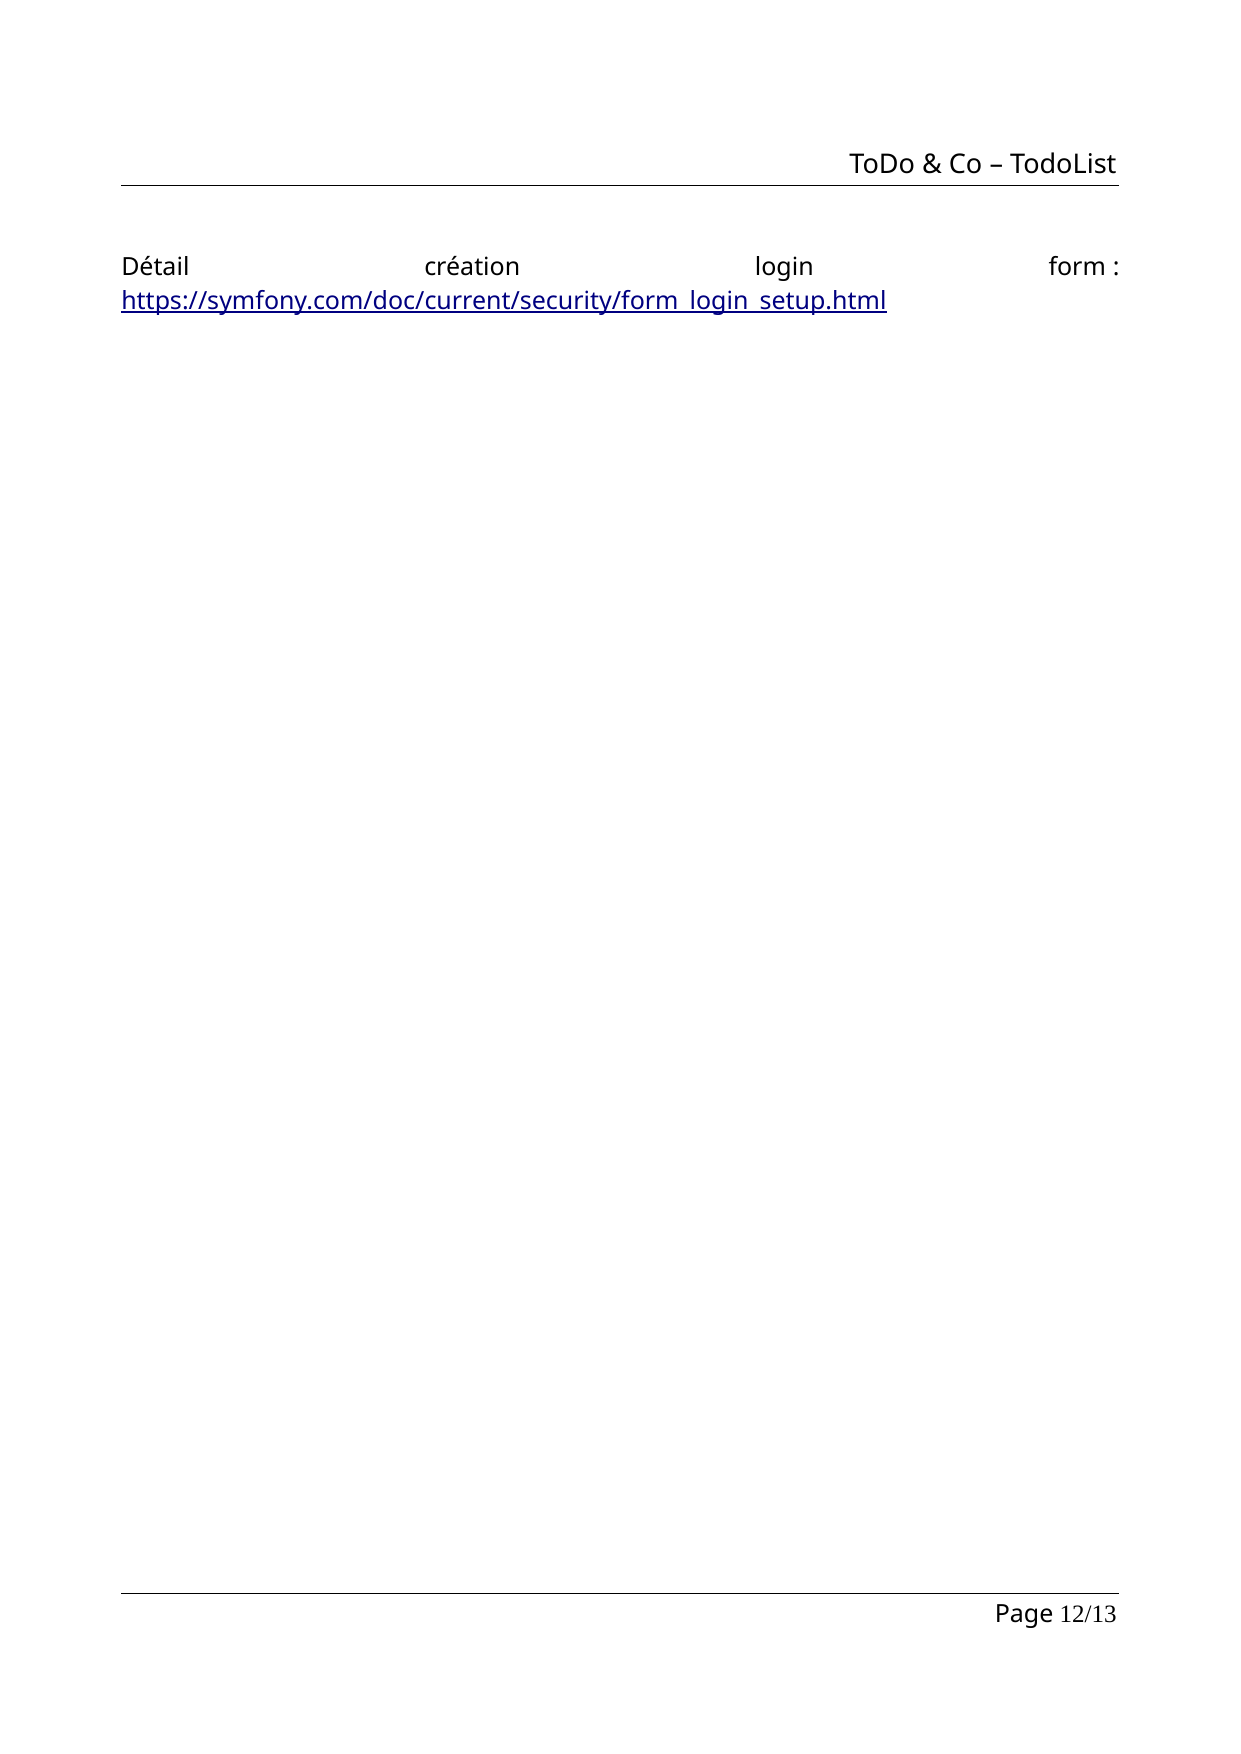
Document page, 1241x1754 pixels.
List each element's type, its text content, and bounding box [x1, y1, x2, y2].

text Détail création login form : https://symfony.com/doc/current/security/form_login_setup.html [121, 248, 1119, 316]
